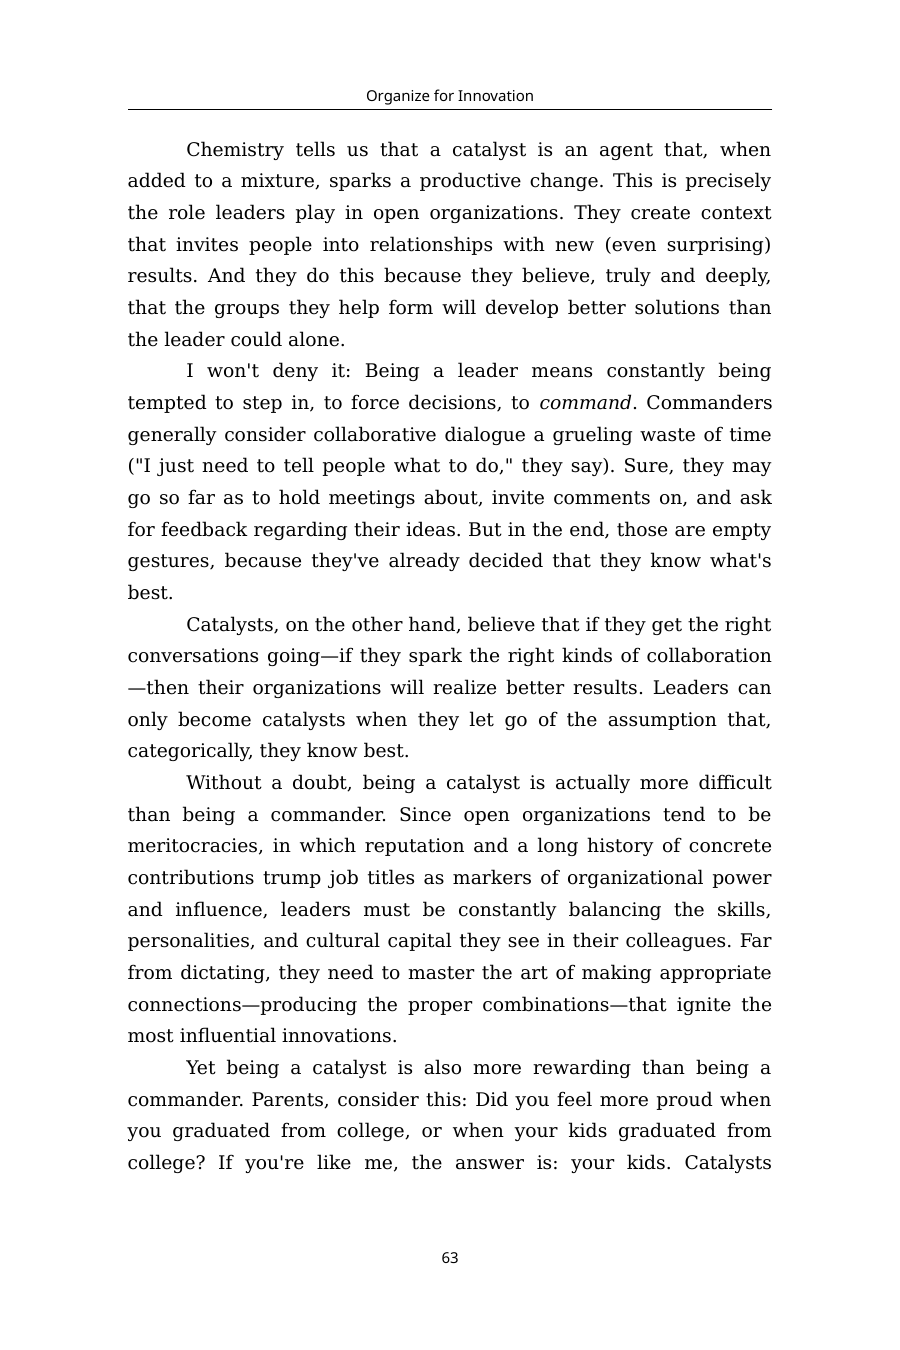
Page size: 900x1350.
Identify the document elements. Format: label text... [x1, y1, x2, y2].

text Without a doubt, being a catalyst is actually more difficult than being a commander. Since open organizations tend to be meritocracies, in which reputation and a long history of concrete contributions trump job titles as markers of organizational power and influence, leaders must be constantly balancing the skills, personalities, and cultural capital they see in their colleagues. Far from dictating, they need to master the art of making appropriate connections—producing the proper combinations—that ignite the most influential innovations. [127, 772, 772, 1047]
text Yet being a catalyst is also more rewarding than being a commander. Parents, consider this: Did you feel more proud when you graduated from college, or when your kids graduated from college? If you're like me, the answer is: your kids. Catalysts [127, 1057, 772, 1174]
text Catalysts, on the other hand, believe that if they get the right conversations going—if they spark the right kinds of collaboration—then their organizations will realize better results. Leaders can only become catalysts when they let go of the assumption that, categorically, they know best. [127, 614, 772, 762]
text Chemistry tells us that a catalyst is an agent that, when added to a mixture, sparks a productive change. This is precisely the role leaders play in open organizations. They create context that invites people into relationships with new (even surprising) results. And they do this because they believe, truly and deeply, that the groups they help form will develop better solutions than the leader could alone. [127, 139, 772, 351]
text I won't deny it: Being a leader means constantly being tempted to step in, to force decisions, to command. Commanders generally consider collaborative dialogue a grueling waste of time ("I just need to tell people what to do," they say). Sure, they may go so far as to hold meetings about, invite comments on, and ask for feedback regarding their ideas. But in the end, those are empty gestures, because they've already decided that they know what's best. [127, 360, 772, 604]
